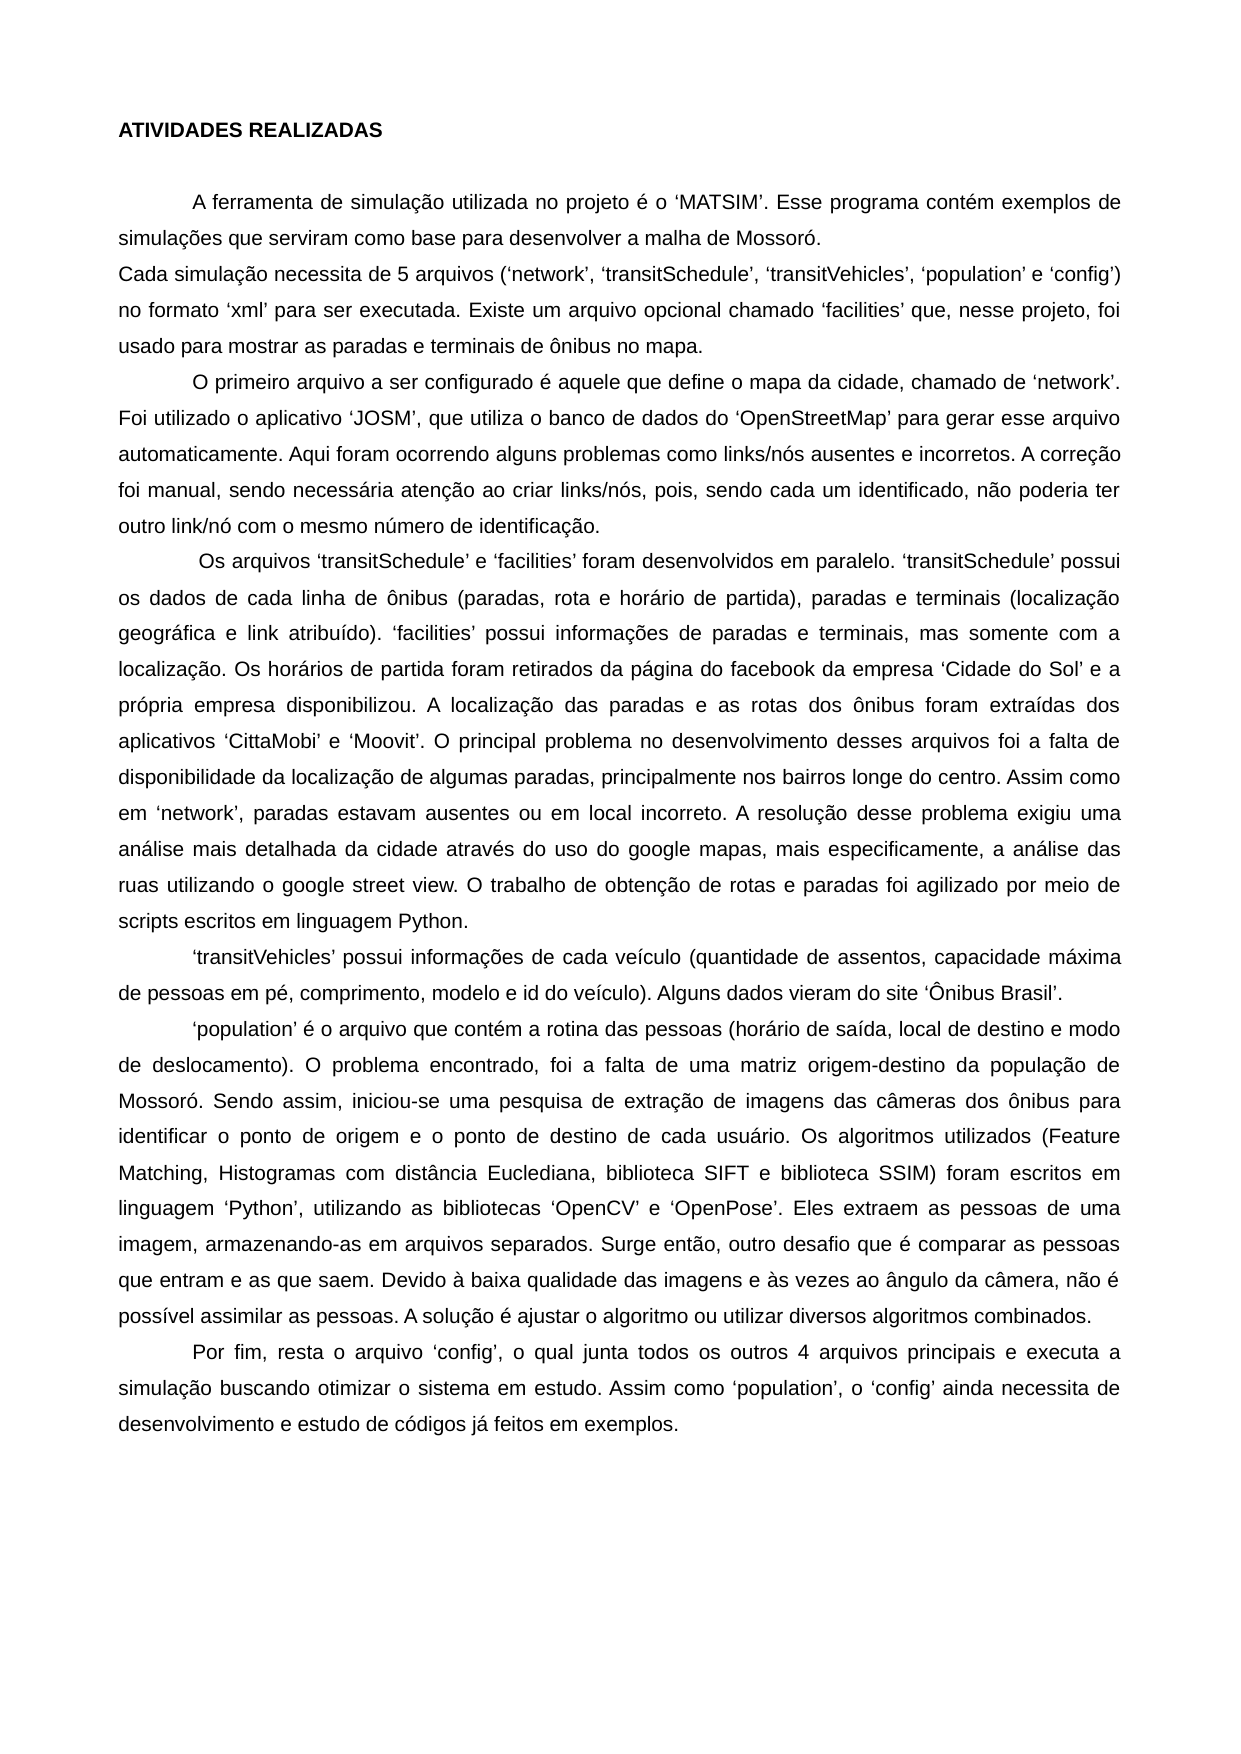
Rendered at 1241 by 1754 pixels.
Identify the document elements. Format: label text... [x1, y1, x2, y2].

text A ferramenta de simulação utilizada no projeto é o ‘MATSIM’. Esse programa contém exemplos de simulações que serviram como base para desenvolver a malha de Mossoró. [118, 190, 1122, 250]
text ‘population’ é o arquivo que contém a rotina das pessoas (horário de saída, local de destino e modo de deslocamento). O problema encontrado, foi a falta de uma matriz origem-destino da população de Mossoró. Sendo assim, iniciou-se uma pesquisa de extração de imagens das câmeras dos ônibus para identificar o ponto de origem e o ponto de destino de cada usuário. Os algoritmos utilizados (Feature Matching, Histogramas com distância Euclediana, biblioteca SIFT e biblioteca SSIM) foram escritos em linguagem ‘Python’, utilizando as bibliotecas ‘OpenCV’ e ‘OpenPose’. Eles extraem as pessoas de uma imagem, armazenando-as em arquivos separados. Surge então, outro desafio que é comparar as pessoas que entram e as que saem. Devido à baixa qualidade das imagens e às vezes ao ângulo da câmera, não é possível assimilar as pessoas. A solução é ajustar o algoritmo ou utilizar diversos algoritmos combinados. [118, 1017, 1122, 1328]
text ATIVIDADES REALIZADAS [118, 118, 1122, 142]
text Cada simulação necessita de 5 arquivos (‘network’, ‘transitSchedule’, ‘transitVehicles’, ‘population’ e ‘config’) no formato ‘xml’ para ser executada. Existe um arquivo opcional chamado ‘facilities’ que, nesse projeto, foi usado para mostrar as paradas e terminais de ônibus no mapa. [118, 262, 1122, 358]
text Os arquivos ‘transitSchedule’ e ‘facilities’ foram desenvolvidos em paralelo. ‘transitSchedule’ possui os dados de cada linha de ônibus (paradas, rota e horário de partida), paradas e terminais (localização geográfica e link atribuído). ‘facilities’ possui informações de paradas e terminais, mas somente com a localização. Os horários de partida foram retirados da página do facebook da empresa ‘Cidade do Sol’ e a própria empresa disponibilizou. A localização das paradas e as rotas dos ônibus foram extraídas dos aplicativos ‘CittaMobi’ e ‘Moovit’. O principal problema no desenvolvimento desses arquivos foi a falta de disponibilidade da localização de algumas paradas, principalmente nos bairros longe do centro. Assim como em ‘network’, paradas estavam ausentes ou em local incorreto. A resolução desse problema exigiu uma análise mais detalhada da cidade através do uso do google mapas, mais especificamente, a análise das ruas utilizando o google street view. O trabalho de obtenção de rotas e paradas foi agilizado por meio de scripts escritos em linguagem Python. [118, 549, 1122, 933]
text ‘transitVehicles’ possui informações de cada veículo (quantidade de assentos, capacidade máxima de pessoas em pé, comprimento, modelo e id do veículo). Alguns dados vieram do site ‘Ônibus Brasil’. [118, 945, 1122, 1004]
text O primeiro arquivo a ser configurado é aquele que define o mapa da cidade, chamado de ‘network’. Foi utilizado o aplicativo ‘JOSM’, que utiliza o banco de dados do ‘OpenStreetMap’ para gerar esse arquivo automaticamente. Aqui foram ocorrendo alguns problemas como links/nós ausentes e incorretos. A correção foi manual, sendo necessária atenção ao criar links/nós, pois, sendo cada um identificado, não poderia ter outro link/nó com o mesmo número de identificação. [118, 370, 1122, 537]
text Por fim, resta o arquivo ‘config’, o qual junta todos os outros 4 arquivos principais e executa a simulação buscando otimizar o sistema em estudo. Assim como ‘population’, o ‘config’ ainda necessita de desenvolvimento e estudo de códigos já feitos em exemplos. [118, 1340, 1122, 1436]
